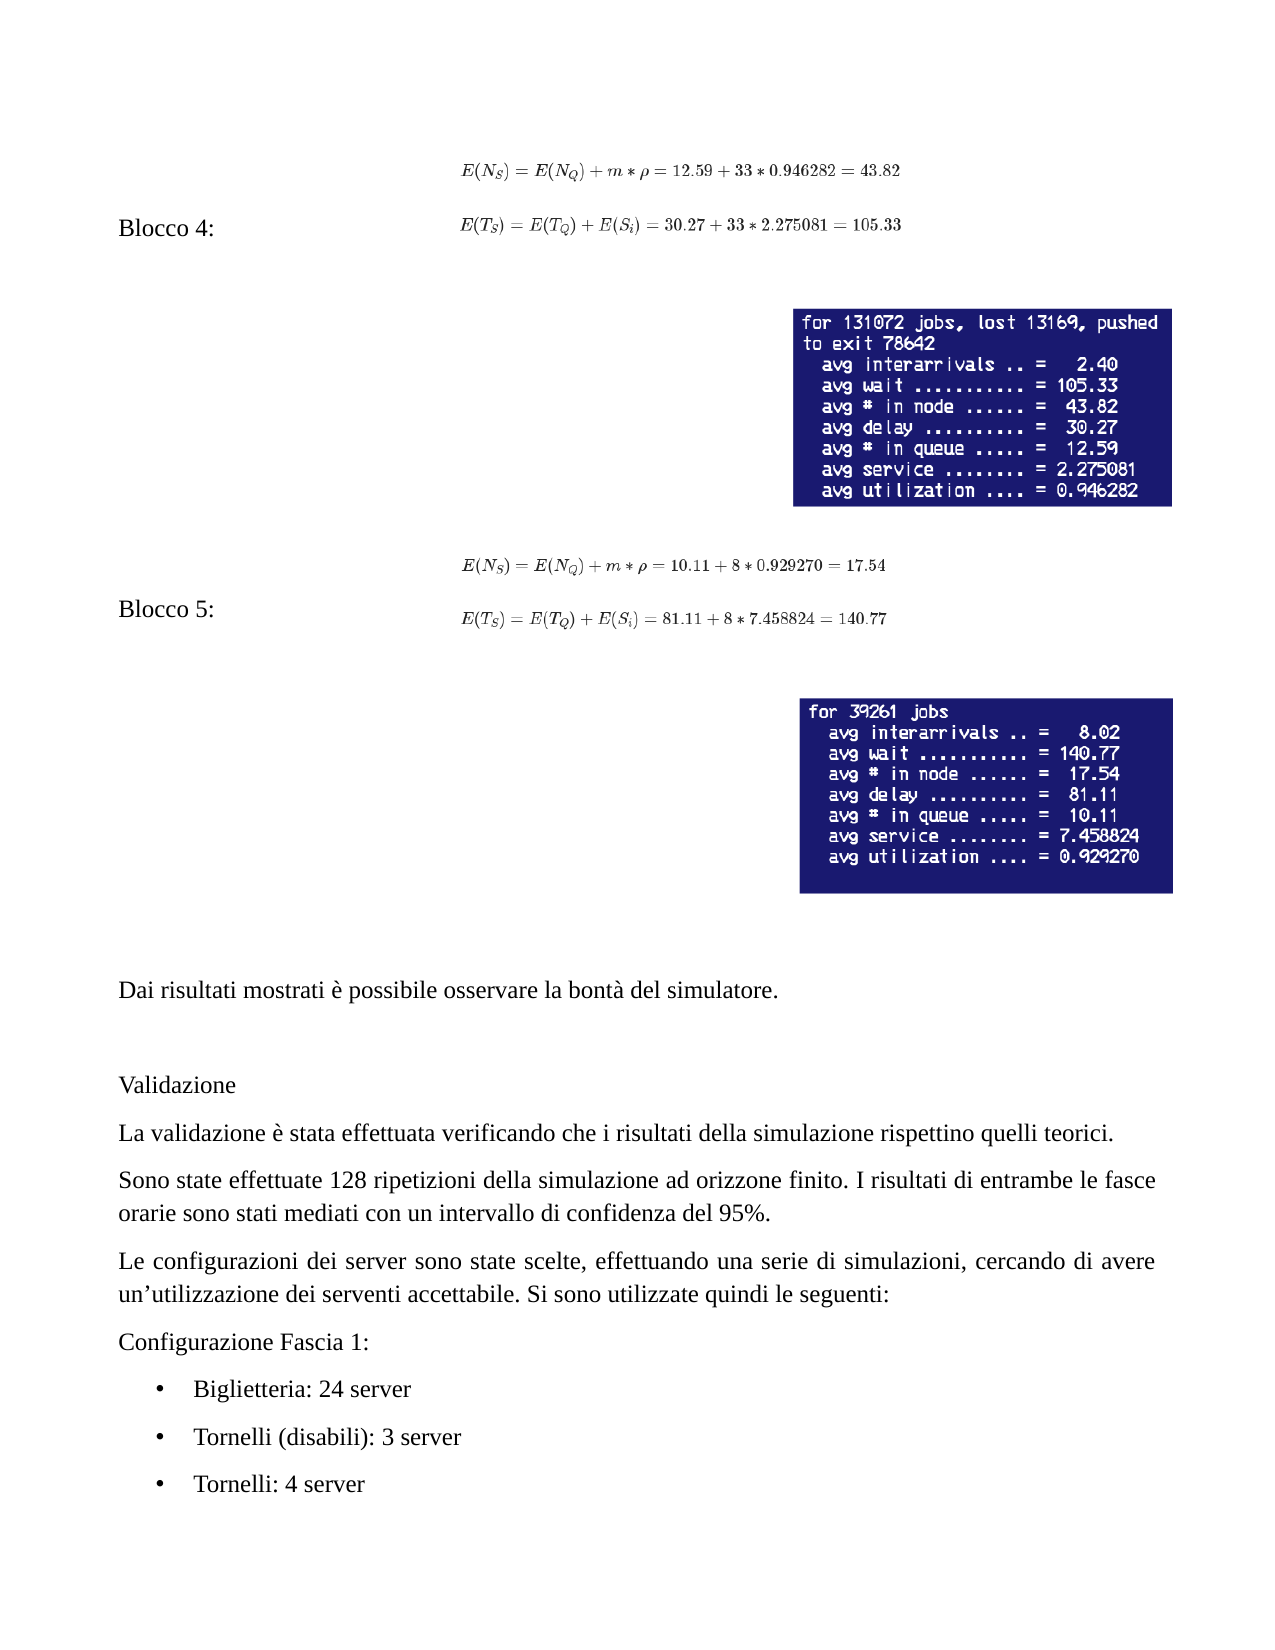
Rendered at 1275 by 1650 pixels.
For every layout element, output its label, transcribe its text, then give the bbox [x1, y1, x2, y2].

text Sono state effettuate 128 ripetizioni della simulazione ad orizzone finito. I risultati di entrambe le fasce orarie sono stati mediati con un intervallo di confidenza del 95%. [118, 1165, 1157, 1227]
text Blocco 4: [118, 213, 460, 242]
text Dai risultati mostrati è possibile osservare la bontà del simulatore. [118, 975, 1157, 1004]
text Configurazione Fascia 1: [118, 1327, 1157, 1355]
text La validazione è stata effettuata verificando che i risultati della simulazione rispettino quelli teorici. [118, 1118, 1157, 1147]
list Tornelli: 4 server [156, 1469, 1157, 1498]
picture [455, 550, 1175, 897]
text Blocco 5: [118, 594, 455, 623]
list Tornelli (disabili): 3 server [156, 1422, 1157, 1451]
text Validazione [118, 1070, 1157, 1099]
text Le configurazioni dei server sono state scelte, effettuando una serie di simulazioni, cercando di avere un’utilizzazione dei serventi accettabile. Si sono utilizzate quindi le seguenti: [118, 1246, 1157, 1308]
list Biglietteria: 24 server [156, 1374, 1157, 1403]
picture [460, 155, 1174, 512]
